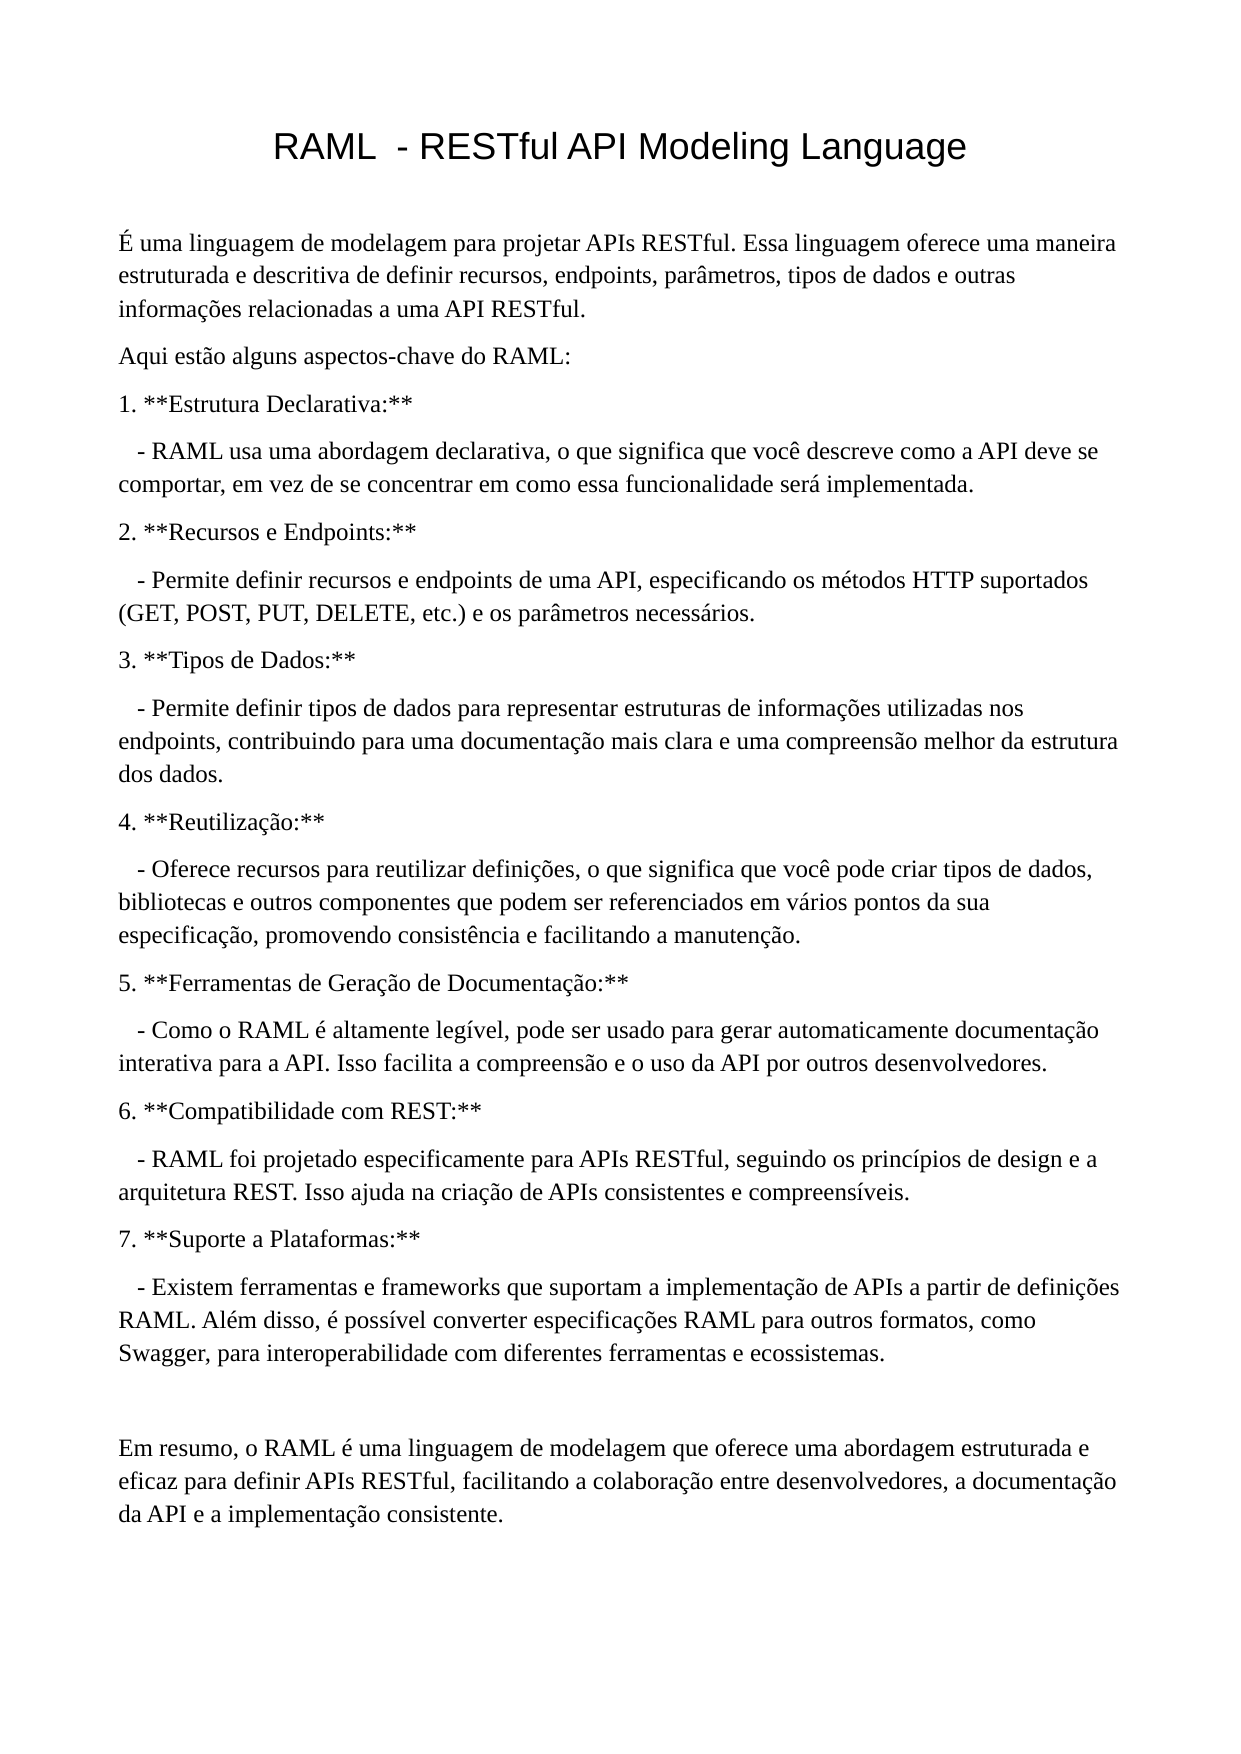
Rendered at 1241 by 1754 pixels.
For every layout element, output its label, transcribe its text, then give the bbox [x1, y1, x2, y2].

text - Existem ferramentas e frameworks que suportam a implementação de APIs a partir de definições RAML. Além disso, é possível converter especificações RAML para outros formatos, como Swagger, para interoperabilidade com diferentes ferramentas e ecossistemas. [118, 1272, 1122, 1367]
text Em resumo, o RAML é uma linguagem de modelagem que oferece uma abordagem estruturada e eficaz para definir APIs RESTful, facilitando a colaboração entre desenvolvedores, a documentação da API e a implementação consistente. [118, 1433, 1122, 1528]
text - Permite definir recursos e endpoints de uma API, especificando os métodos HTTP suportados (GET, POST, PUT, DELETE, etc.) e os parâmetros necessários. [118, 565, 1122, 626]
text 4. **Reutilização:** [118, 807, 1122, 835]
text Aqui estão alguns aspectos-chave do RAML: [118, 341, 1122, 370]
subtitle RAML - RESTful API Modeling Language [118, 124, 1122, 167]
text 6. **Compatibilidade com REST:** [118, 1096, 1122, 1125]
text 1. **Estrutura Declarativa:** [118, 389, 1122, 418]
text - RAML foi projetado especificamente para APIs RESTful, seguindo os princípios de design e a arquitetura REST. Isso ajuda na criação de APIs consistentes e compreensíveis. [118, 1144, 1122, 1205]
text - Como o RAML é altamente legível, pode ser usado para gerar automaticamente documentação interativa para a API. Isso facilita a compreensão e o uso da API por outros desenvolvedores. [118, 1015, 1122, 1077]
text - Permite definir tipos de dados para representar estruturas de informações utilizadas nos endpoints, contribuindo para uma documentação mais clara e uma compreensão melhor da estrutura dos dados. [118, 693, 1122, 788]
text - Oferece recursos para reutilizar definições, o que significa que você pode criar tipos de dados, bibliotecas e outros componentes que podem ser referenciados em vários pontos da sua especificação, promovendo consistência e facilitando a manutenção. [118, 854, 1122, 949]
text É uma linguagem de modelagem para projetar APIs RESTful. Essa linguagem oferece uma maneira estruturada e descritiva de definir recursos, endpoints, parâmetros, tipos de dados e outras informações relacionadas a uma API RESTful. [118, 228, 1122, 322]
text 5. **Ferramentas de Geração de Documentação:** [118, 968, 1122, 997]
text - RAML usa uma abordagem declarativa, o que significa que você descreve como a API deve se comportar, em vez de se concentrar em como essa funcionalidade será implementada. [118, 436, 1122, 498]
text 2. **Recursos e Endpoints:** [118, 517, 1122, 546]
text 3. **Tipos de Dados:** [118, 645, 1122, 674]
text 7. **Suporte a Plataformas:** [118, 1224, 1122, 1253]
